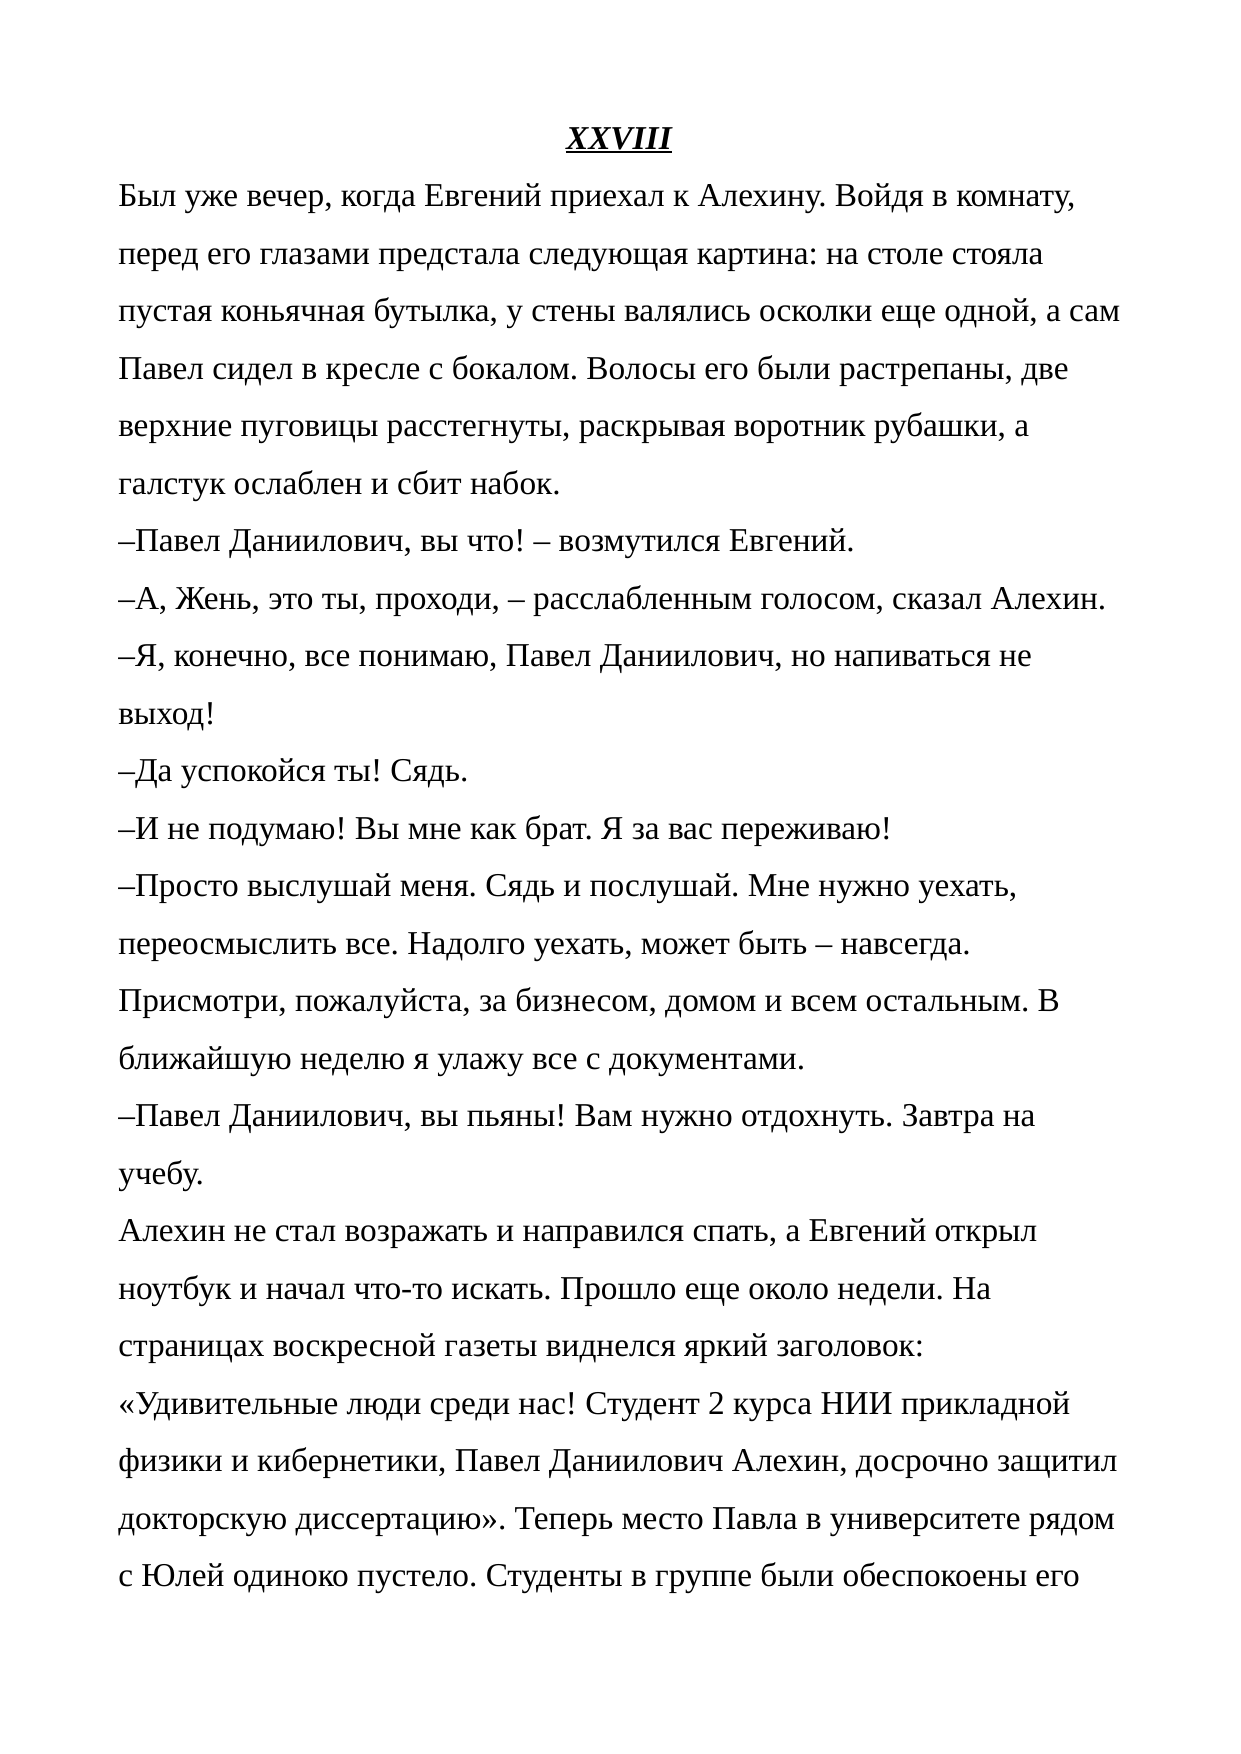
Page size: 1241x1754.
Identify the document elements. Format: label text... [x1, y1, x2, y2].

text –Павел Даниилович, вы что! – возмутился Евгений. [118, 521, 1122, 559]
text Был уже вечер, когда Евгений приехал к Алехину. Войдя в комнату, перед его глазами предстала следующая картина: на столе стояла пустая коньячная бутылка, у стены валялись осколки еще одной, а сам Павел сидел в кресле с бокалом. Волосы его были растрепаны, две верхние пуговицы расстегнуты, раскрывая воротник рубашки, а галстук ослаблен и сбит набок. [118, 176, 1122, 501]
text –И не подумаю! Вы мне как брат. Я за вас переживаю! [118, 808, 1122, 846]
text –А, Жень, это ты, проходи, – расслабленным голосом, сказал Алехин. [118, 578, 1122, 616]
text –Павел Даниилович, вы пьяны! Вам нужно отдохнуть. Завтра на учебу. [118, 1096, 1122, 1191]
text XXVIII [118, 118, 1122, 156]
text –Да успокойся ты! Сядь. [118, 751, 1122, 789]
text Алехин не стал возражать и направился спать, а Евгений открыл ноутбук и начал что-то искать. Прошло еще около недели. На страницах воскресной газеты виднелся яркий заголовок: «Удивительные люди среди нас! Студент 2 курса НИИ прикладной физики и кибернетики, Павел Даниилович Алехин, досрочно защитил докторскую диссертацию». Теперь место Павла в университете рядом с Юлей одиноко пустело. Студенты в группе были обеспокоены его [118, 1211, 1122, 1594]
text –Просто выслушай меня. Сядь и послушай. Мне нужно уехать, переосмыслить все. Надолго уехать, может быть – навсегда. Присмотри, пожалуйста, за бизнесом, домом и всем остальным. В ближайшую неделю я улажу все с документами. [118, 866, 1122, 1076]
text –Я, конечно, все понимаю, Павел Даниилович, но напиваться не выход! [118, 636, 1122, 731]
